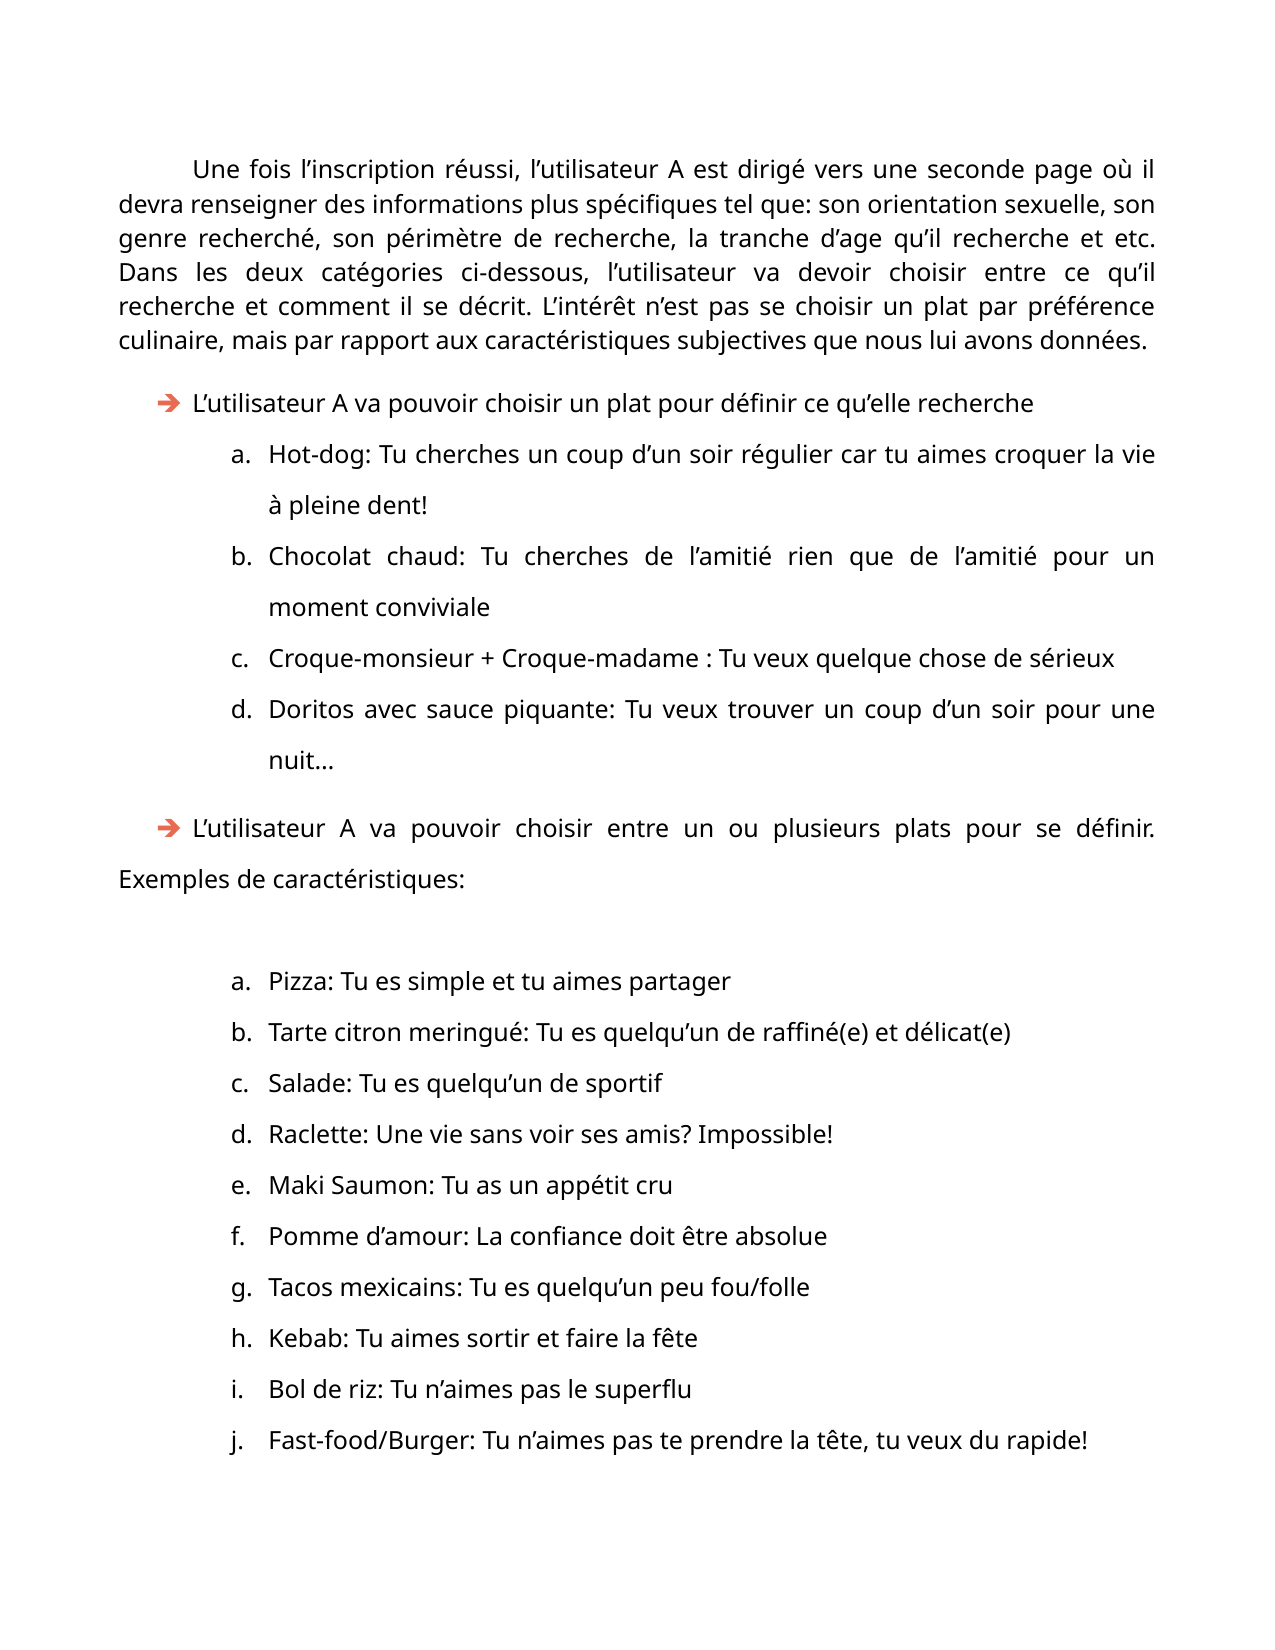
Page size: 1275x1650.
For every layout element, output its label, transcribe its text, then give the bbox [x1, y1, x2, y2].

list Doritos avec sauce piquante: Tu veux trouver un coup d’un soir pour une nuit… [231, 692, 1157, 777]
list Croque-monsieur + Croque-madame : Tu veux quelque chose de sérieux [231, 641, 1157, 674]
list Fast-food/Burger: Tu n’aimes pas te prendre la tête, tu veux du rapide! [231, 1423, 1157, 1457]
list L’utilisateur A va pouvoir choisir un plat pour définir ce qu’elle recherche [118, 385, 1157, 419]
list Salade: Tu es quelqu’un de sportif [231, 1066, 1157, 1099]
list Tarte citron meringué: Tu es quelqu’un de raffiné(e) et délicat(e) [231, 1014, 1157, 1048]
list Raclette: Une vie sans voir ses amis? Impossible! [231, 1117, 1157, 1151]
text Une fois l’inscription réussi, l’utilisateur A est dirigé vers une seconde page où il devra renseigner des informations plus spécifiques tel que: son orientation sexuelle, son genre recherché, son périmètre de recherche, la tranche d’age qu’il recherche et etc. Dans les deux catégories ci-dessous, l’utilisateur va devoir choisir entre ce qu’il recherche et comment il se décrit. L’intérêt n’est pas se choisir un plat par préférence culinaire, mais par rapport aux caractéristiques subjectives que nous lui avons données. [118, 152, 1157, 357]
list Pizza: Tu es simple et tu aimes partager [231, 963, 1157, 997]
list Maki Saumon: Tu as un appétit cru [231, 1168, 1157, 1202]
list Tacos mexicains: Tu es quelqu’un peu fou/folle [231, 1270, 1157, 1304]
list Bol de riz: Tu n’aimes pas le superflu [231, 1372, 1157, 1406]
list Kebab: Tu aimes sortir et faire la fête [231, 1321, 1157, 1355]
list Hot-dog: Tu cherches un coup d’un soir régulier car tu aimes croquer la vie à pleine dent! [231, 436, 1157, 521]
list L’utilisateur A va pouvoir choisir entre un ou plusieurs plats pour se définir. Exemples de caractéristiques: [118, 810, 1157, 895]
list Chocolat chaud: Tu cherches de l’amitié rien que de l’amitié pour un moment conviviale [231, 538, 1157, 623]
list Pomme d’amour: La confiance doit être absolue [231, 1219, 1157, 1253]
